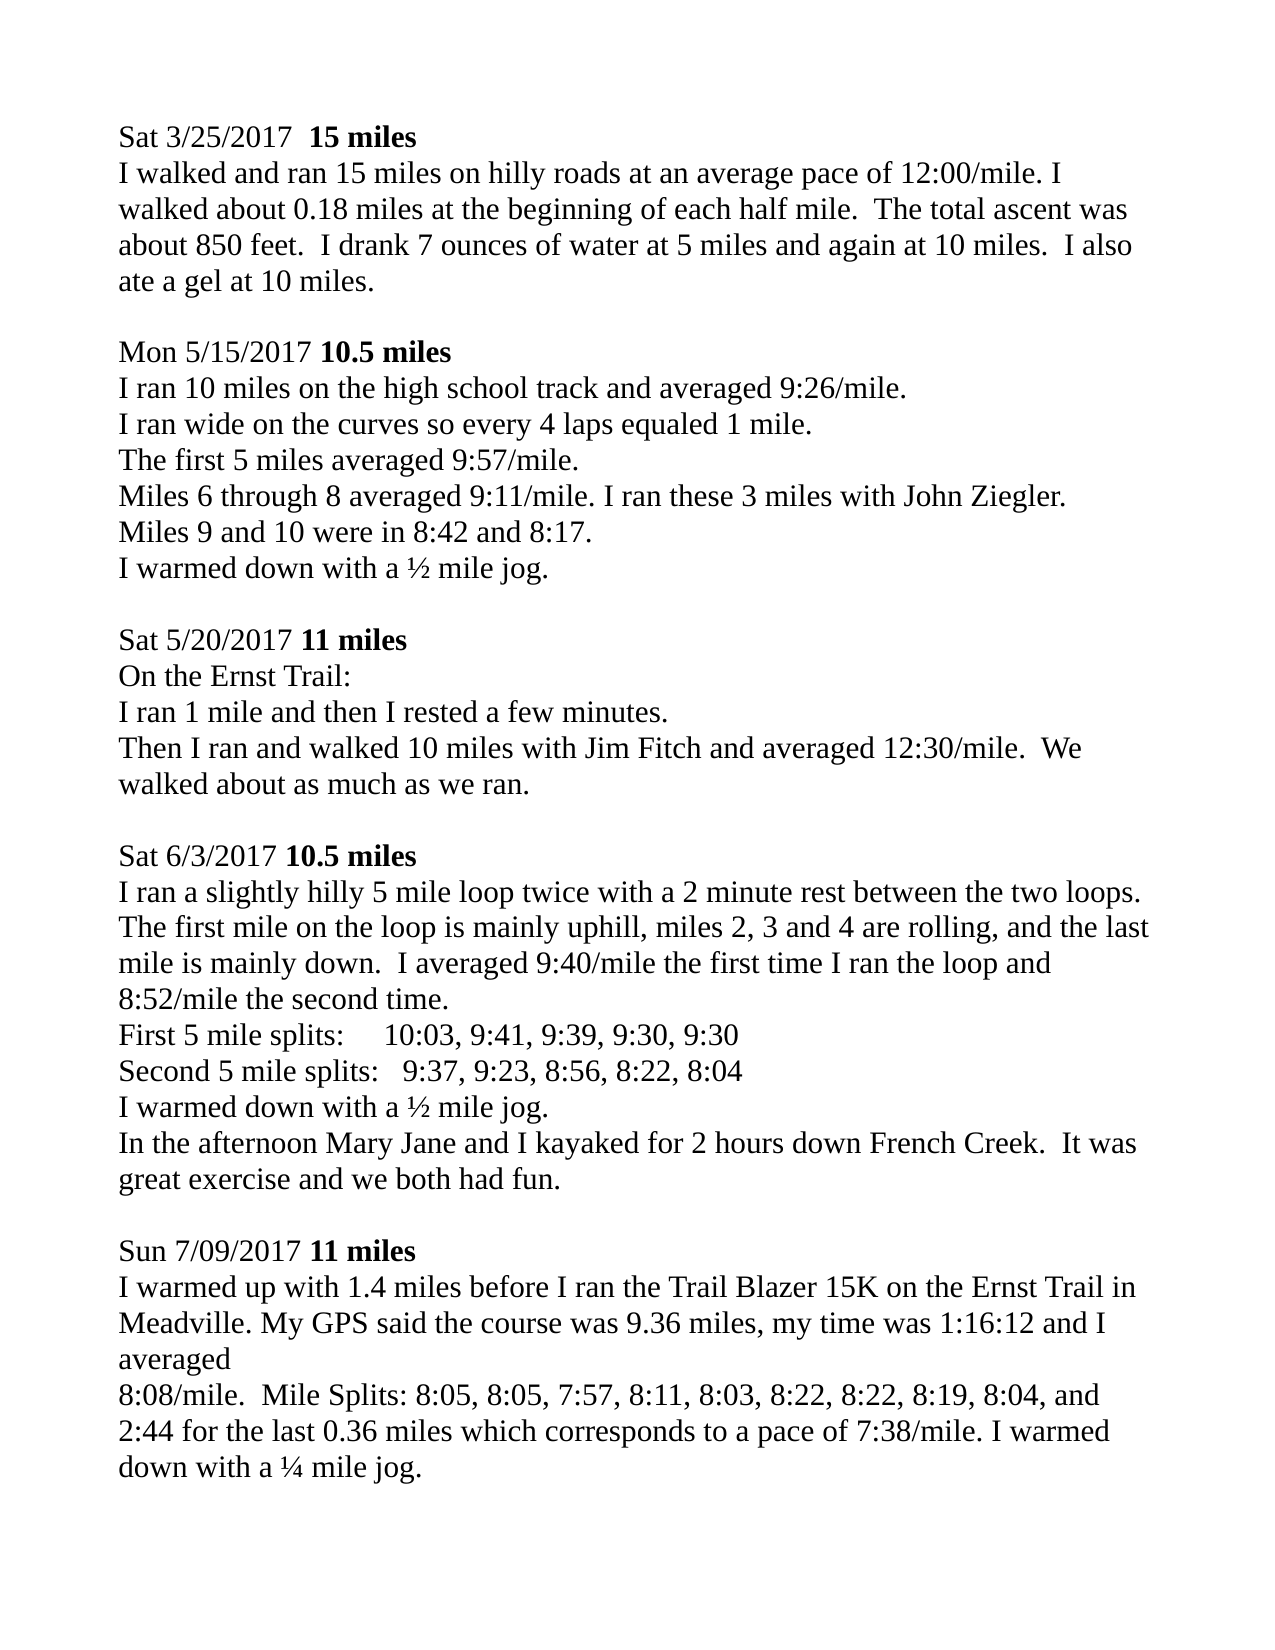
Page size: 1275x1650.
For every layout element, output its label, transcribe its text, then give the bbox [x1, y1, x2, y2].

text I warmed down with a ½ mile jog. [118, 1088, 1157, 1124]
text Then I ran and walked 10 miles with Jim Fitch and averaged 12:30/mile. We walked about as much as we ran. [118, 729, 1157, 801]
text 8:08/mile. Mile Splits: 8:05, 8:05, 7:57, 8:11, 8:03, 8:22, 8:22, 8:19, 8:04, and 2:44 for the last 0.36 miles which corresponds to a pace of 7:38/mile. I warmed down with a ¼ mile jog. [118, 1376, 1157, 1484]
text I warmed up with 1.4 miles before I ran the Trail Blazer 15K on the Ernst Trail in Meadville. My GPS said the course was 9.36 miles, my time was 1:16:12 and I averaged [118, 1268, 1157, 1376]
text I ran wide on the curves so every 4 laps equaled 1 mile. [118, 406, 1157, 442]
text Miles 6 through 8 averaged 9:11/mile. I ran these 3 miles with John Ziegler. [118, 477, 1157, 513]
text Second 5 mile splits: 9:37, 9:23, 8:56, 8:22, 8:04 [118, 1052, 1157, 1088]
text In the afternoon Mary Jane and I kayaked for 2 hours down French Creek. It was great exercise and we both had fun. [118, 1124, 1157, 1196]
text First 5 mile splits: 10:03, 9:41, 9:39, 9:30, 9:30 [118, 1017, 1157, 1052]
text The first 5 miles averaged 9:57/mile. [118, 442, 1157, 477]
text I warmed down with a ½ mile jog. [118, 549, 1157, 585]
text Sun 7/09/2017 11 miles [118, 1232, 1157, 1268]
text Sat 6/3/2017 10.5 miles [118, 837, 1157, 873]
text Miles 9 and 10 were in 8:42 and 8:17. [118, 513, 1157, 549]
text Mon 5/15/2017 10.5 miles [118, 334, 1157, 370]
text I ran 1 mile and then I rested a few minutes. [118, 693, 1157, 729]
text I ran 10 miles on the high school track and averaged 9:26/mile. [118, 370, 1157, 406]
text I walked and ran 15 miles on hilly roads at an average pace of 12:00/mile. I walked about 0.18 miles at the beginning of each half mile. The total ascent was about 850 feet. I drank 7 ounces of water at 5 miles and again at 10 miles. I also ate a gel at 10 miles. [118, 154, 1157, 298]
text Sat 3/25/2017 15 miles [118, 118, 1157, 154]
text Sat 5/20/2017 11 miles [118, 621, 1157, 657]
text On the Ernst Trail: [118, 657, 1157, 693]
text I ran a slightly hilly 5 mile loop twice with a 2 minute rest between the two loops. The first mile on the loop is mainly uphill, miles 2, 3 and 4 are rolling, and the last mile is mainly down. I averaged 9:40/mile the first time I ran the loop and 8:52/mile the second time. [118, 873, 1157, 1017]
